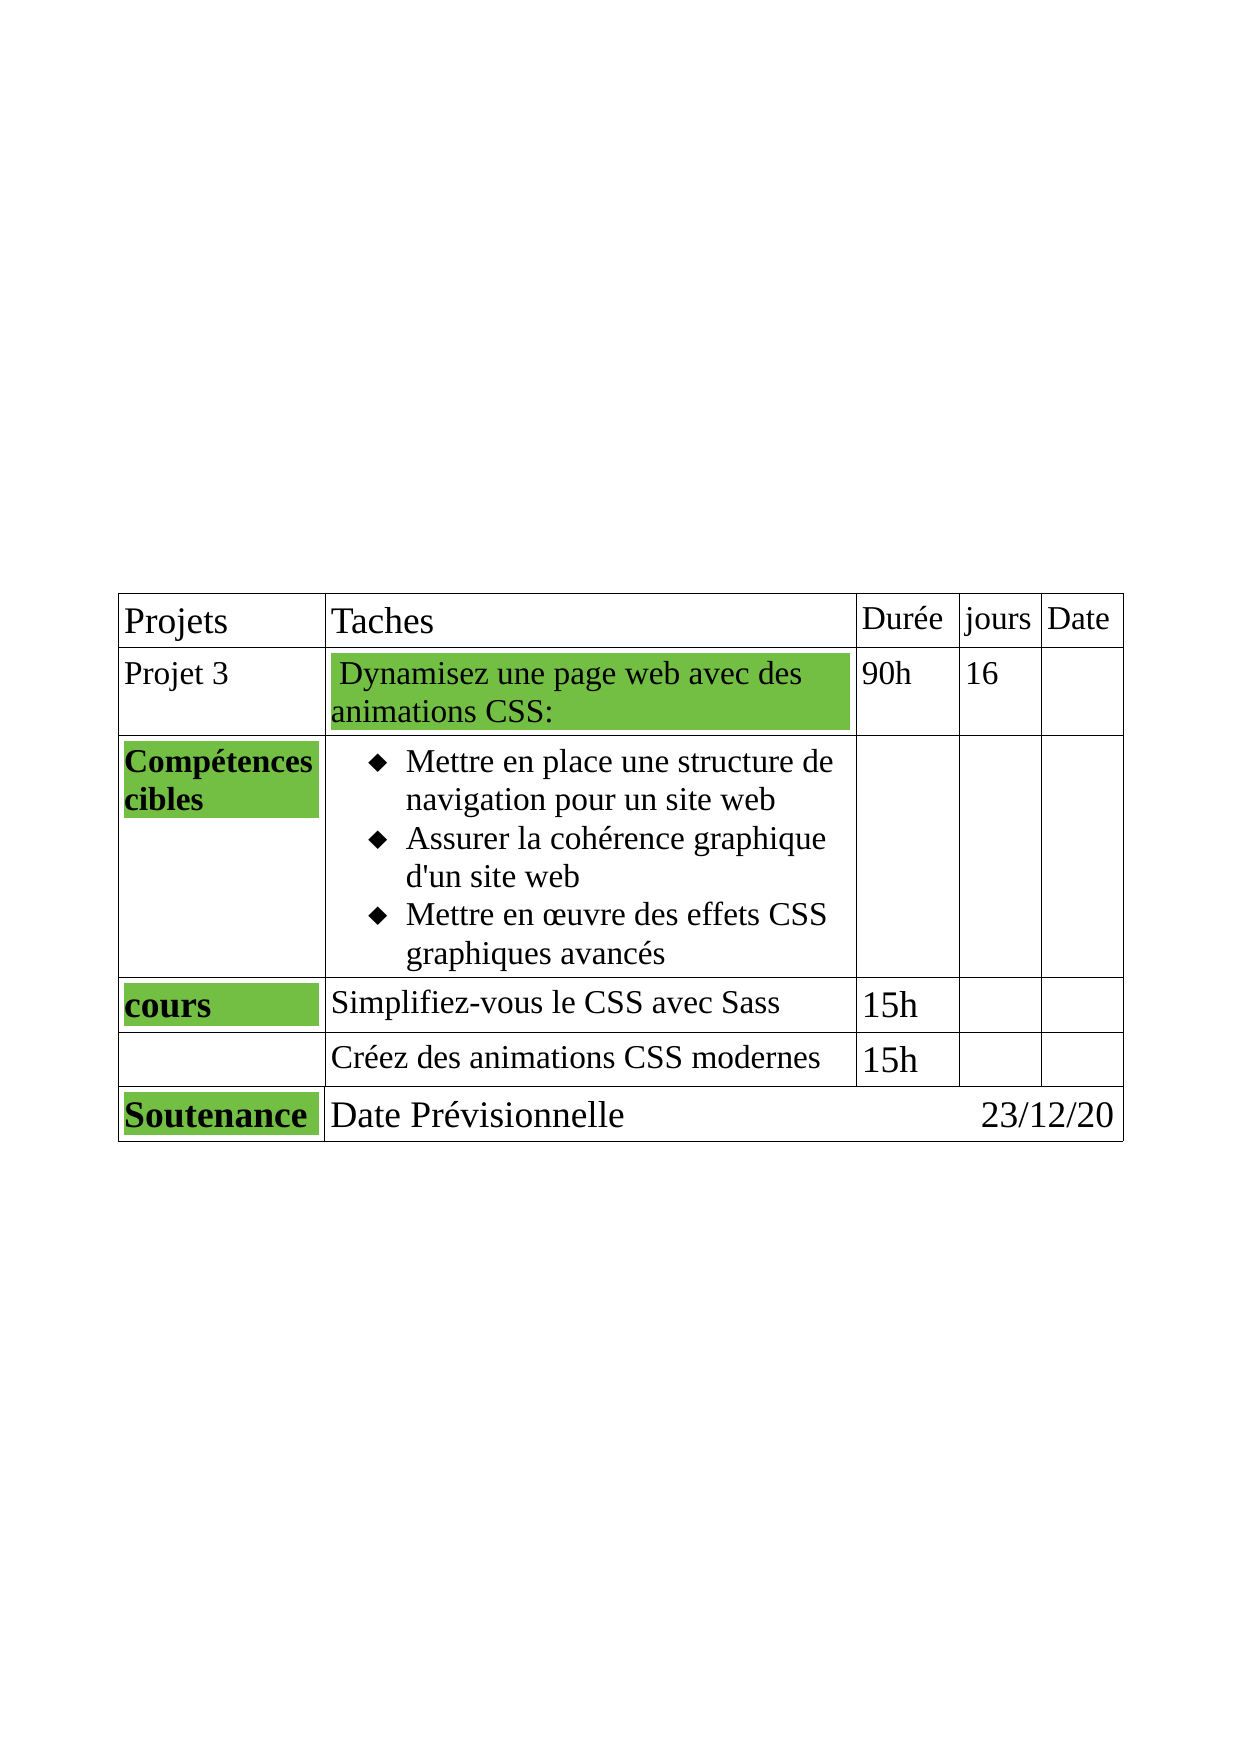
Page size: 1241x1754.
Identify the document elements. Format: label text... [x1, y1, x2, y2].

table_cell Créez des animations CSS modernes [326, 1033, 856, 1086]
table_header jours [960, 594, 1041, 647]
table_cell [960, 736, 1041, 977]
table_cell 16 [960, 648, 1041, 735]
table_cell 15h [857, 1033, 959, 1086]
table_cell Compétences cibles [119, 736, 325, 977]
table_header Projets [119, 594, 325, 647]
table_cell [1042, 978, 1123, 1032]
table_cell [1042, 1033, 1123, 1086]
table_header Date Prévisionnelle 23/12/20 [325, 1087, 1123, 1141]
table_header Date [1042, 594, 1123, 647]
table_cell [960, 978, 1041, 1032]
table_header Taches [326, 594, 856, 647]
table_cell cours [119, 978, 325, 1032]
table_header Durée [857, 594, 959, 647]
table_cell [857, 736, 959, 977]
table_cell 90h [857, 648, 959, 735]
table_cell 15h [857, 978, 959, 1032]
table_cell [119, 1033, 325, 1086]
table_cell [1042, 648, 1123, 735]
table_cell Simplifiez-vous le CSS avec Sass [326, 978, 856, 1032]
table_cell [1042, 736, 1123, 977]
table_header Soutenance [119, 1087, 324, 1141]
table_cell [960, 1033, 1041, 1086]
table_cell Projet 3 [119, 648, 325, 735]
table_cell Mettre en place une structure de navigation pour un site web Assurer la cohérence graphique d'un site web Mettre en œuvre des effets CSS graphiques avancés [326, 736, 856, 977]
table_cell Dynamisez une page web avec des animations CSS: [326, 648, 856, 735]
